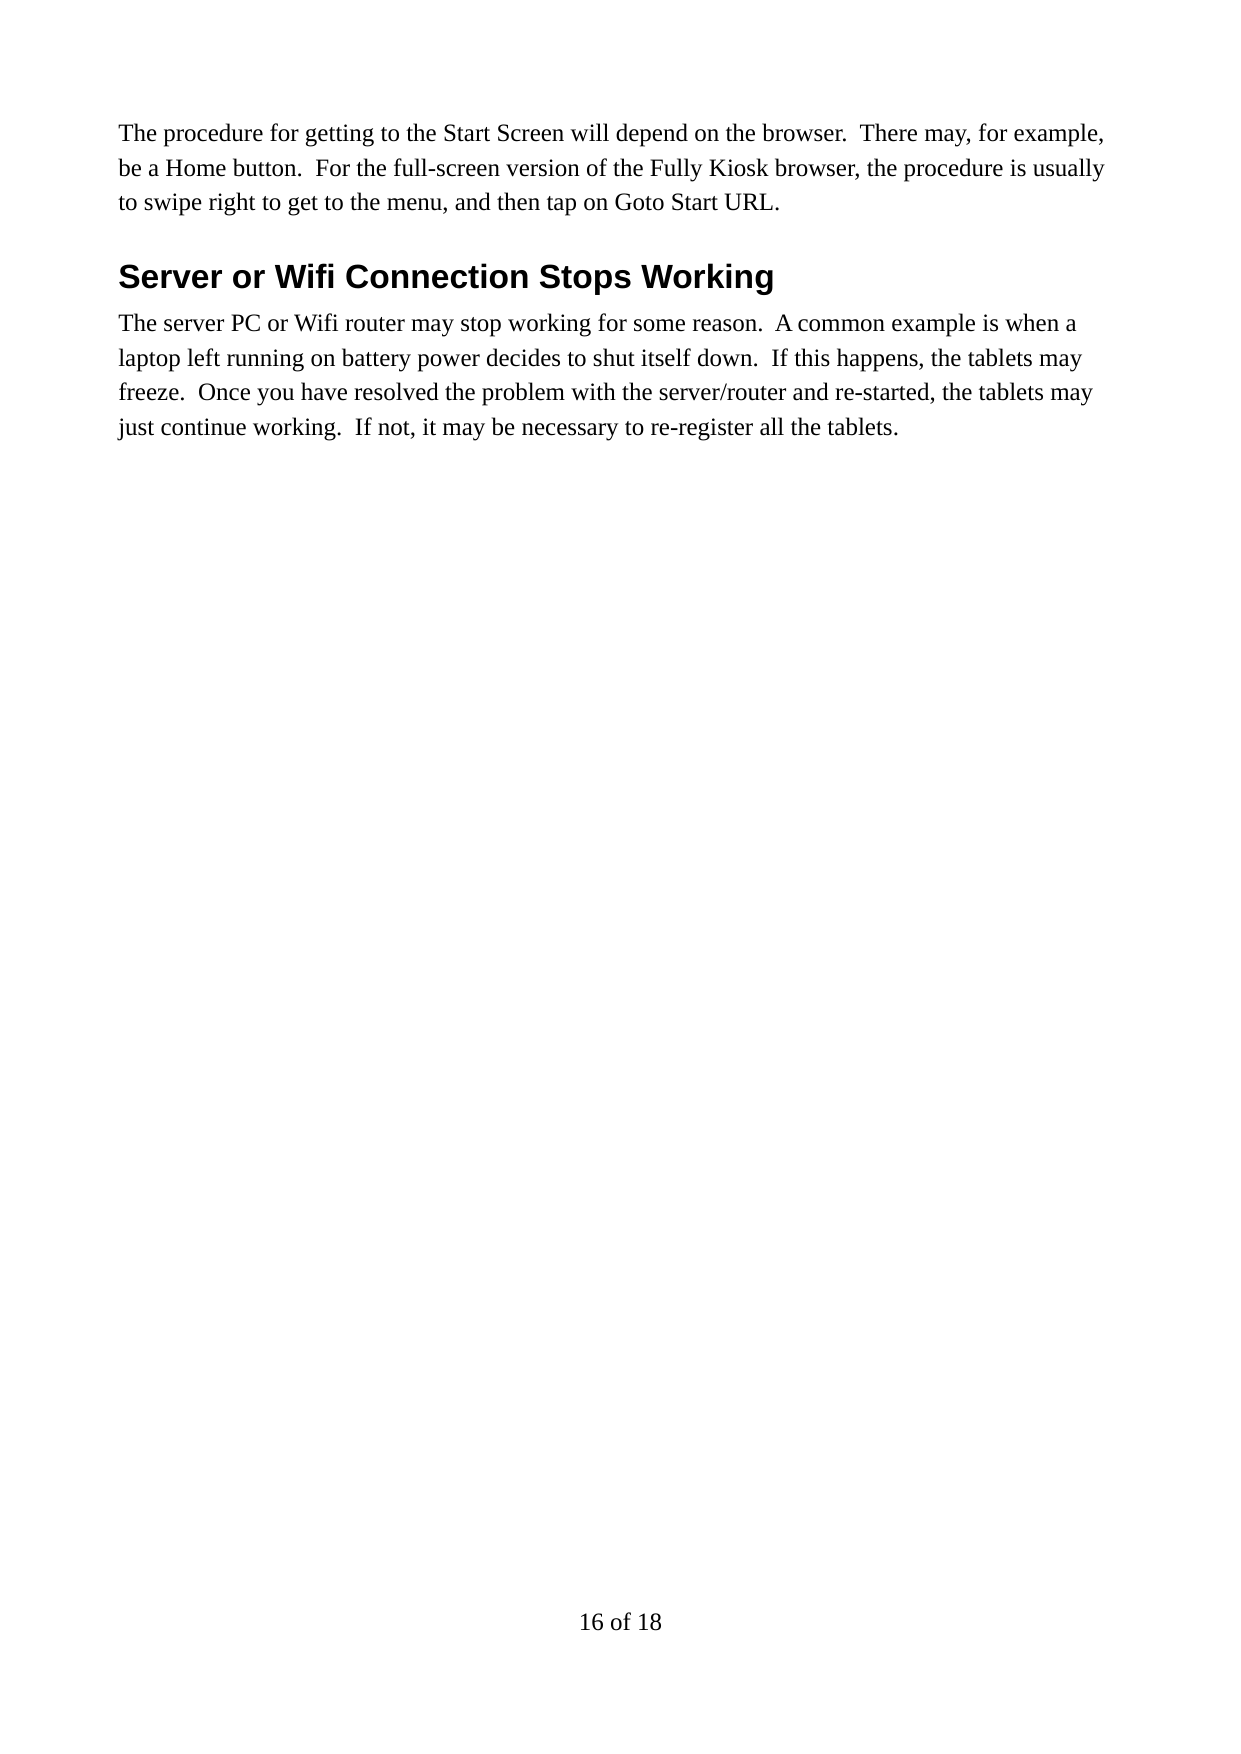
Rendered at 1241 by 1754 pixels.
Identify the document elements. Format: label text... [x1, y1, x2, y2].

subtitle Server or Wifi Connection Stops Working [118, 257, 1122, 296]
text The procedure for getting to the Start Screen will depend on the browser. There may, for example, be a Home button. For the full-screen version of the Fully Kiosk browser, the procedure is usually to swipe right to get to the menu, and then tap on Goto Start URL. [118, 118, 1122, 216]
text The server PC or Wifi router may stop working for some reason. A common example is when a laptop left running on battery power decides to shut itself down. If this happens, the tablets may freeze. Once you have resolved the problem with the server/router and re-started, the tablets may just continue working. If not, it may be necessary to re-register all the tablets. [118, 308, 1122, 440]
